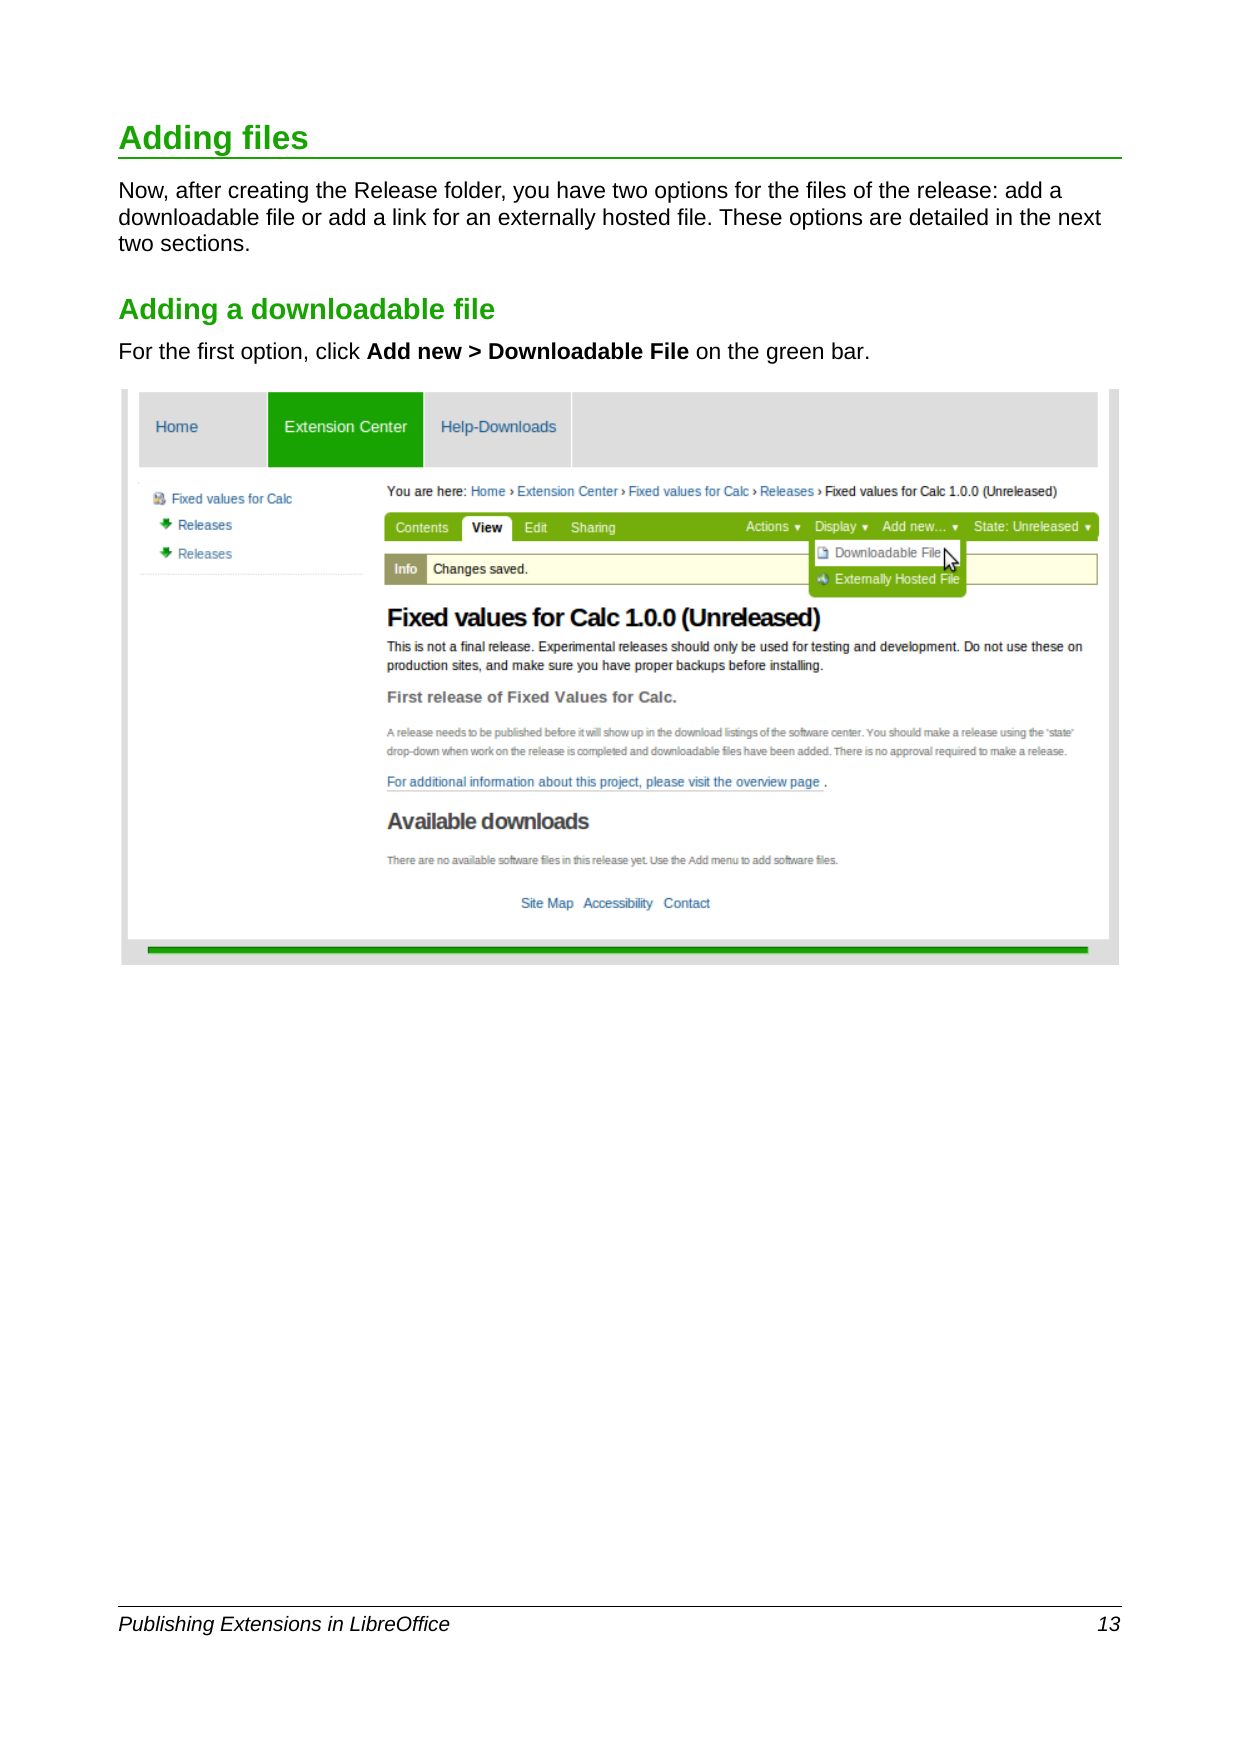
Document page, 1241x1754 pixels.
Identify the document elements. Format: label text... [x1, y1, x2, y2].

subtitle Adding a downloadable file [118, 292, 1122, 326]
picture [121, 389, 1119, 965]
text Now, after creating the Release folder, you have two options for the files of the release: add a downloadable file or add a link for an externally hosted file. These options are detailed in the next two sections. [118, 177, 1122, 257]
text For the first option, click Add new > Downloadable File on the green bar. [118, 338, 1122, 364]
subtitle Adding files [118, 118, 1122, 157]
